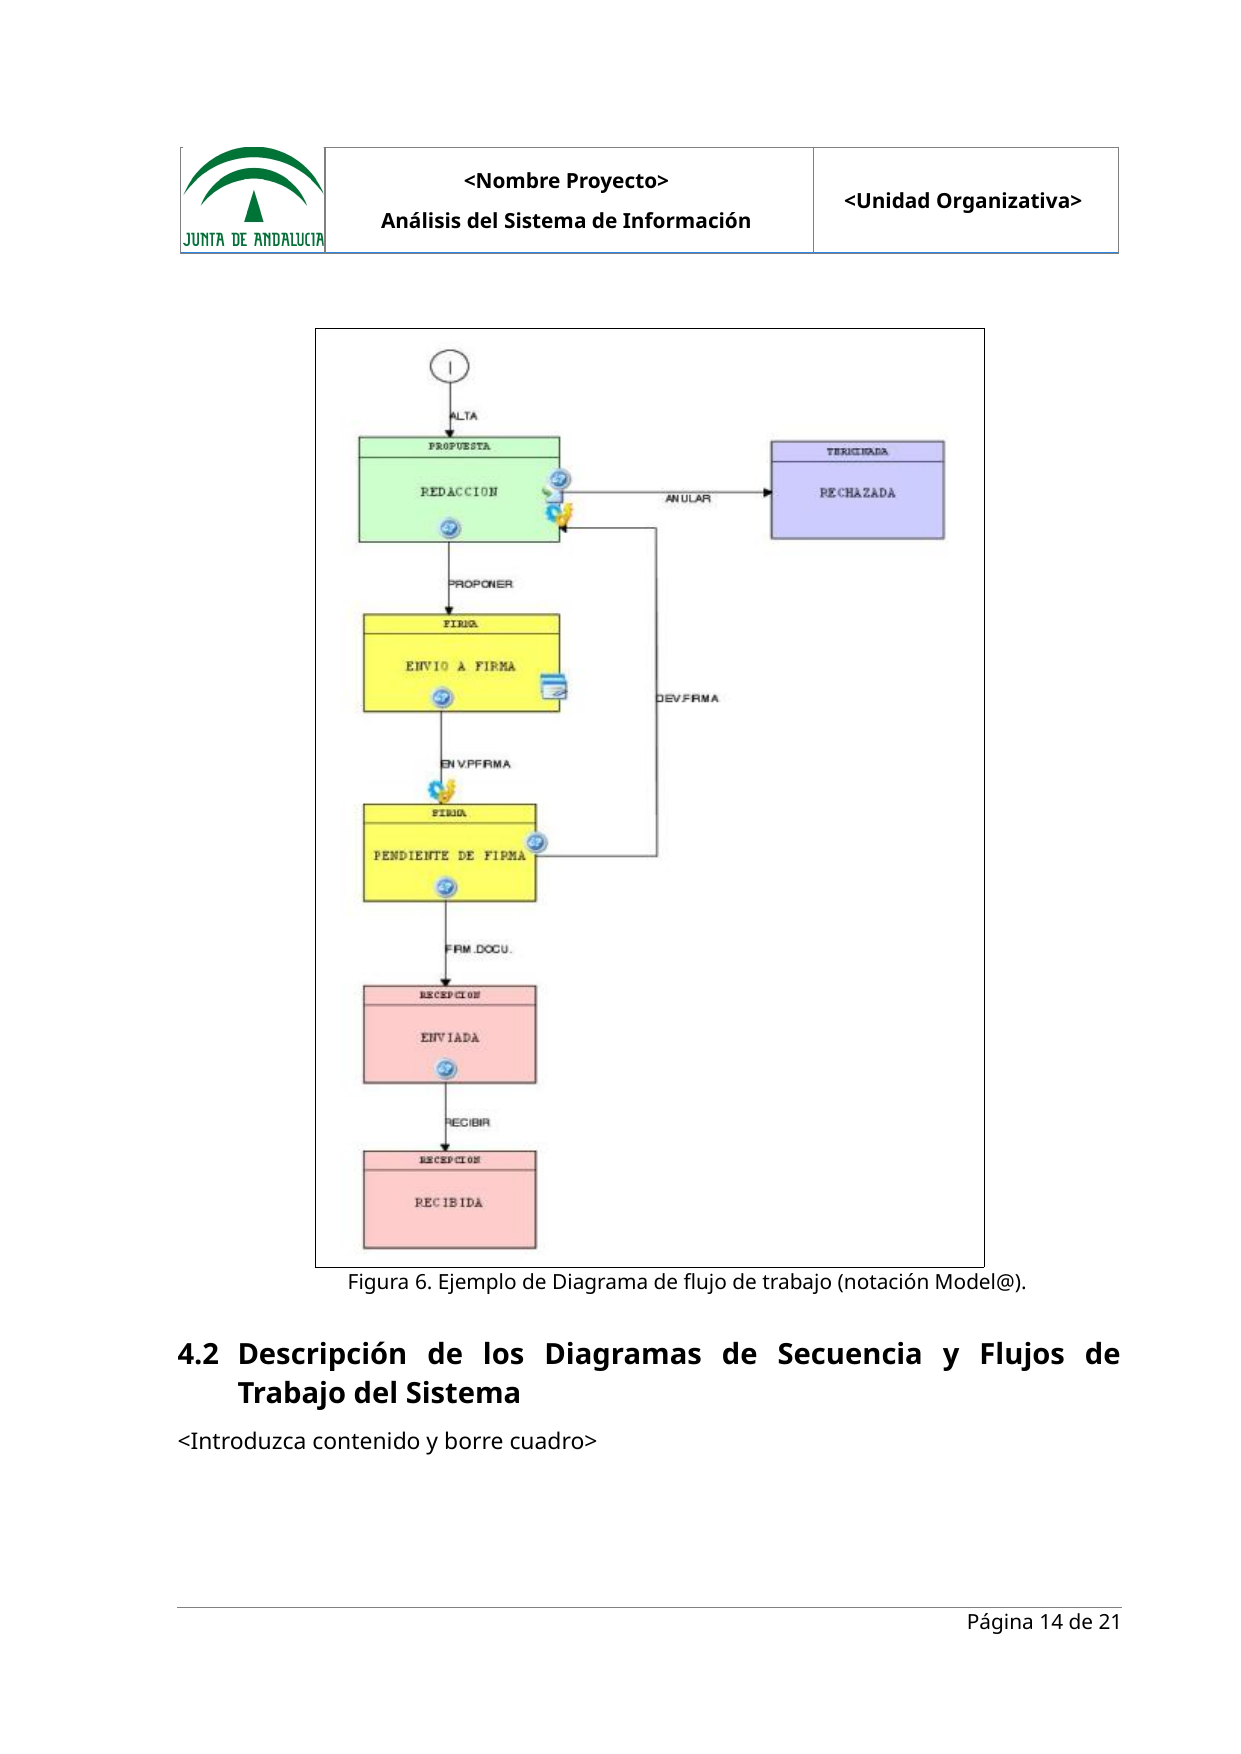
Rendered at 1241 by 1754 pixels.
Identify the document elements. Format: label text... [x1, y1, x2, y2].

text <Introduzca contenido y borre cuadro> [177, 1425, 1122, 1456]
picture [183, 147, 324, 246]
subtitle Descripción de los Diagramas de Secuencia y Flujos de Trabajo del Sistema [177, 1333, 1122, 1412]
list Figura 6. Ejemplo de Diagrama de flujo de trabajo (notación Model@). [215, 311, 1122, 1296]
picture [318, 330, 982, 1265]
